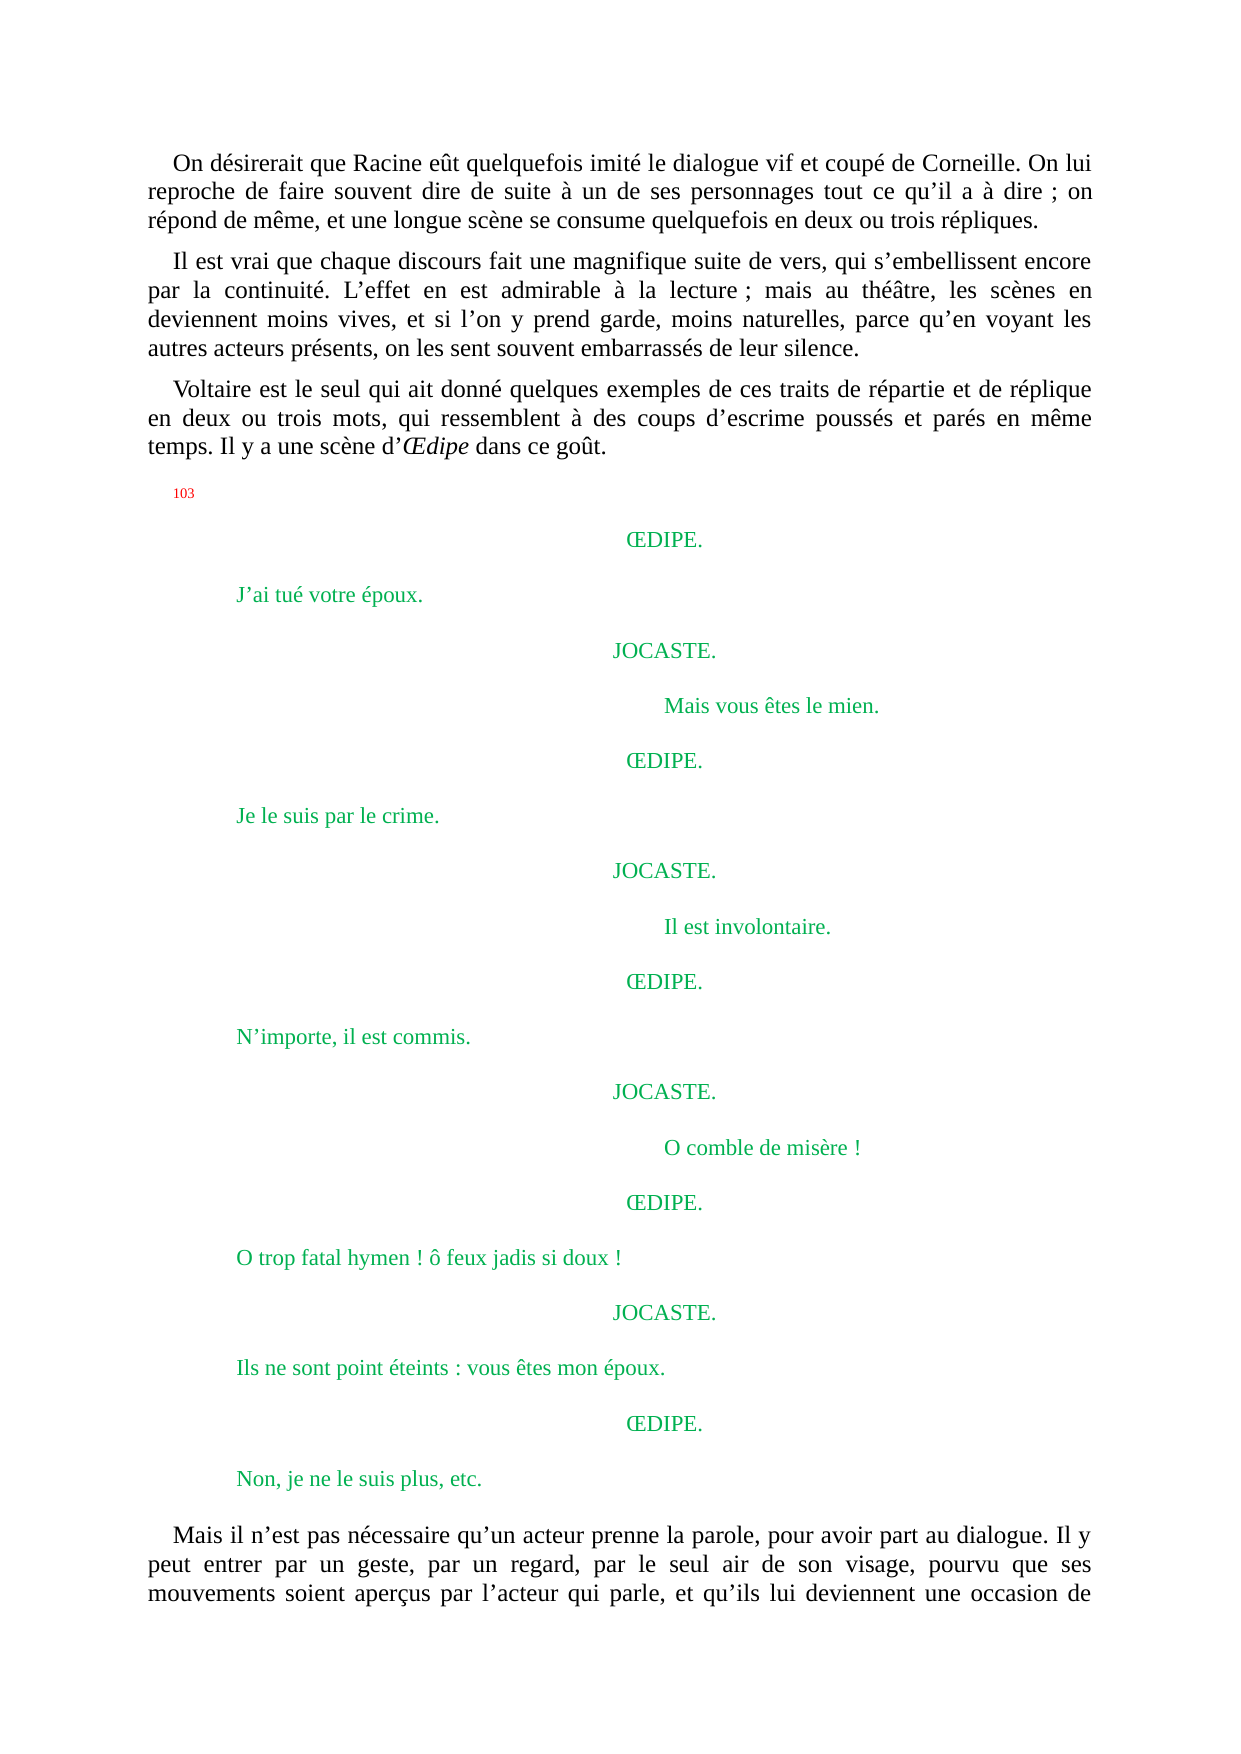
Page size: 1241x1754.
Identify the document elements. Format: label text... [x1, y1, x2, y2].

text ŒDIPE. [236, 747, 1093, 773]
text Il est vrai que chaque discours fait une magnifique suite de vers, qui s’embellissent encore par la continuité. L’effet en est admirable à la lecture ; mais au théâtre, les scènes en deviennent moins vives, et si l’on y prend garde, moins naturelles, parce qu’en voyant les autres acteurs présents, on les sent souvent embarrassés de leur silence. [148, 246, 1093, 361]
text Voltaire est le seul qui ait donné quelques exemples de ces traits de répartie et de réplique en deux ou trois mots, qui ressemblent à des coups d’escrime poussés et parés en même temps. Il y a une scène d’Œdipe dans ce goût. [148, 374, 1093, 460]
text ŒDIPE. [236, 1189, 1093, 1215]
text JOCASTE. [236, 1078, 1093, 1105]
text Je le suis par le crime. [236, 802, 1093, 829]
text Ils ne sont point éteints : vous êtes mon époux. [236, 1354, 1093, 1381]
text ŒDIPE. [236, 526, 1093, 553]
text 103 [148, 473, 1093, 501]
text JOCASTE. [236, 858, 1093, 884]
text J’ai tué votre époux. [236, 582, 1093, 608]
text Il est involontaire. [236, 913, 1093, 939]
text Mais il n’est pas nécessaire qu’un acteur prenne la parole, pour avoir part au dialogue. Il y peut entrer par un geste, par un regard, par le seul air de son visage, pourvu que ses mouvements soient aperçus par l’acteur qui parle, et qu’ils lui deviennent une occasion de [148, 1520, 1093, 1606]
text JOCASTE. [236, 1299, 1093, 1326]
text ŒDIPE. [236, 1410, 1093, 1436]
text Mais vous êtes le mien. [236, 692, 1093, 718]
text JOCASTE. [236, 637, 1093, 663]
text O trop fatal hymen ! ô feux jadis si doux ! [236, 1244, 1093, 1270]
text O comble de misère ! [236, 1134, 1093, 1160]
text N’importe, il est commis. [236, 1023, 1093, 1049]
text Non, je ne le suis plus, etc. [236, 1465, 1093, 1491]
text ŒDIPE. [236, 968, 1093, 994]
text On désirerait que Racine eût quelquefois imité le dialogue vif et coupé de Corneille. On lui reproche de faire souvent dire de suite à un de ses personnages tout ce qu’il a à dire ; on répond de même, et une longue scène se consume quelquefois en deux ou trois répliques. [148, 148, 1093, 234]
